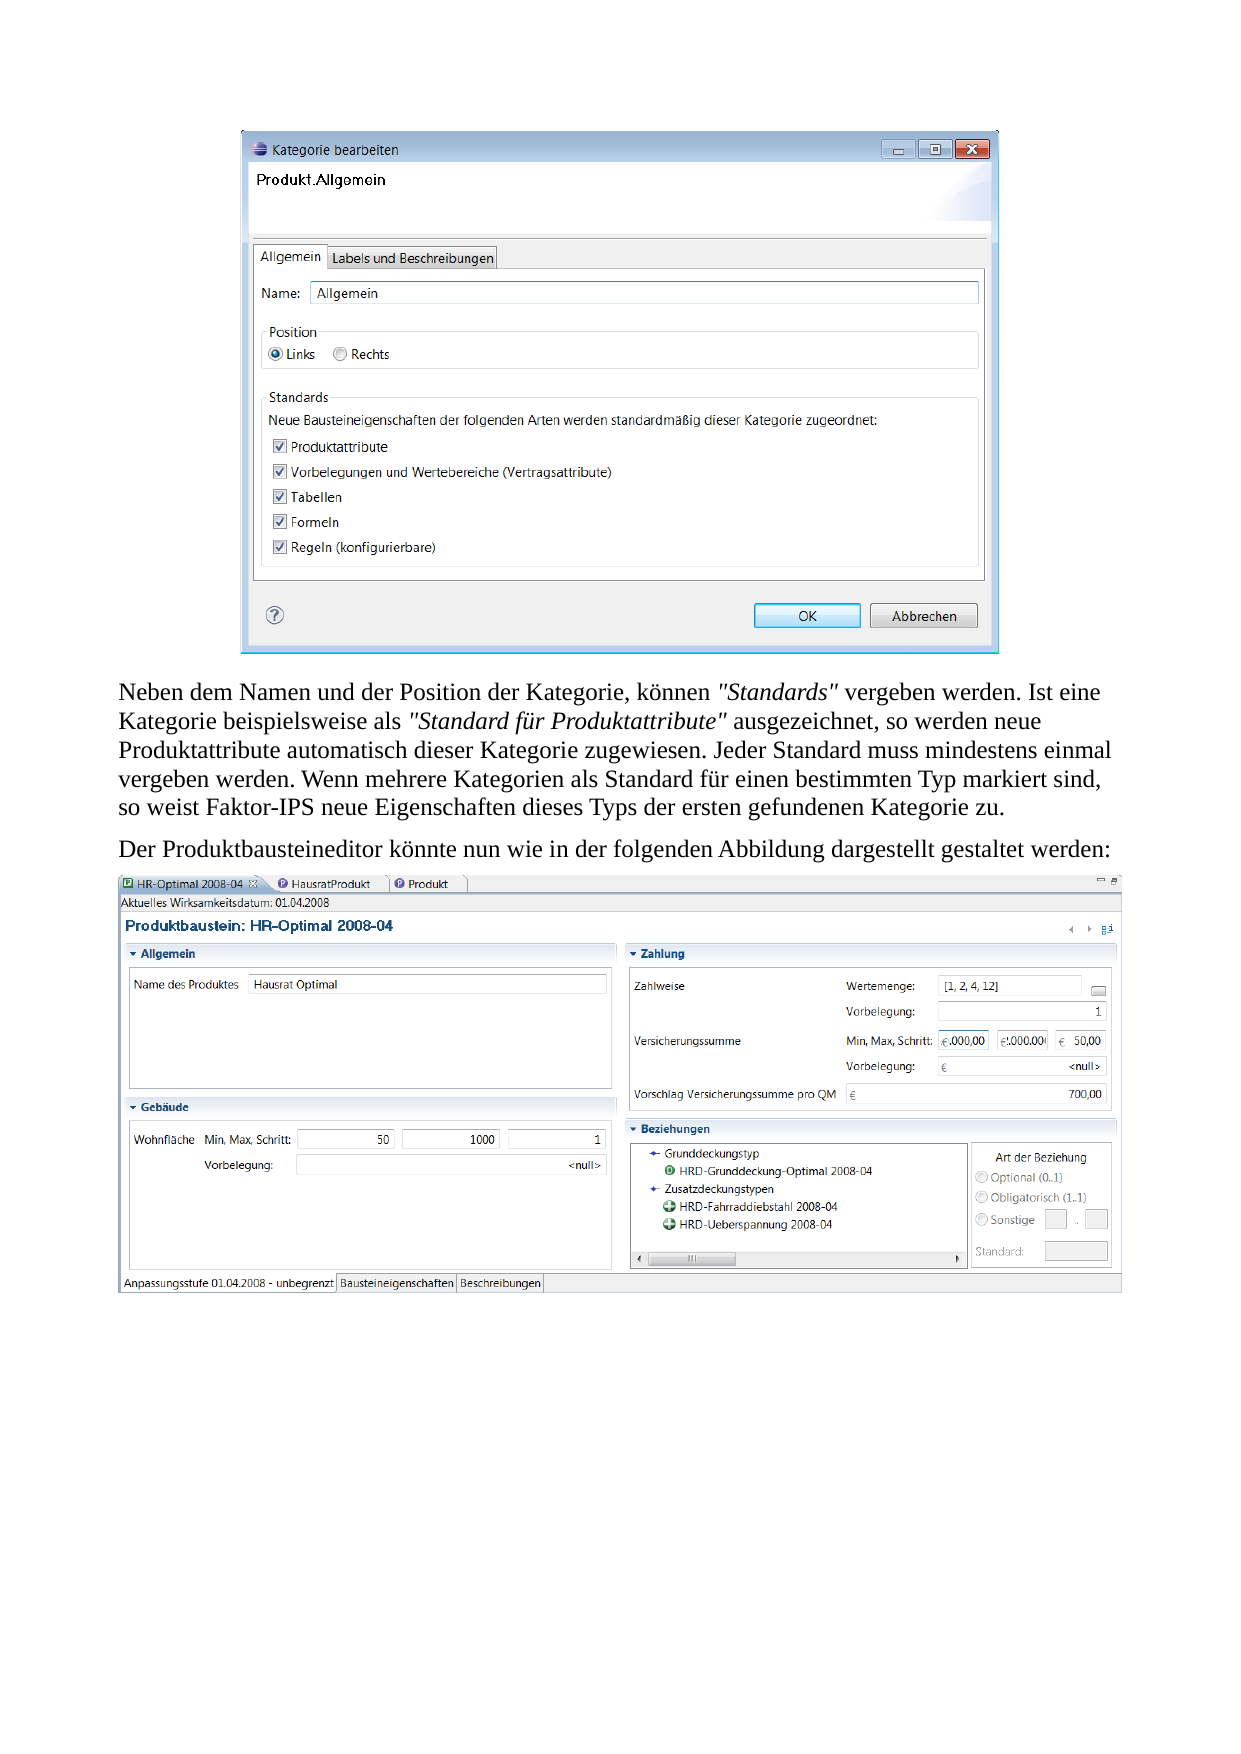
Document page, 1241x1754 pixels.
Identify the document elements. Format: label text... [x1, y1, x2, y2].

text Der Produktbausteineditor könnte nun wie in der folgenden Abbildung dargestellt gestaltet werden: [118, 834, 1122, 862]
picture [118, 875, 1122, 1293]
text Neben dem Namen und der Position der Kategorie, können "Standards" vergeben werden. Ist eine Kategorie beispielsweise als "Standard für Produktattribute" ausgezeichnet, so werden neue Produktattribute automatisch dieser Kategorie zugewiesen. Jeder Standard muss mindestens einmal vergeben werden. Wenn mehrere Kategorien als Standard für einen bestimmten Typ markiert sind, so weist Faktor-IPS neue Eigenschaften dieses Typs der ersten gefundenen Kategorie zu. [118, 118, 1122, 821]
picture [240, 130, 1000, 654]
